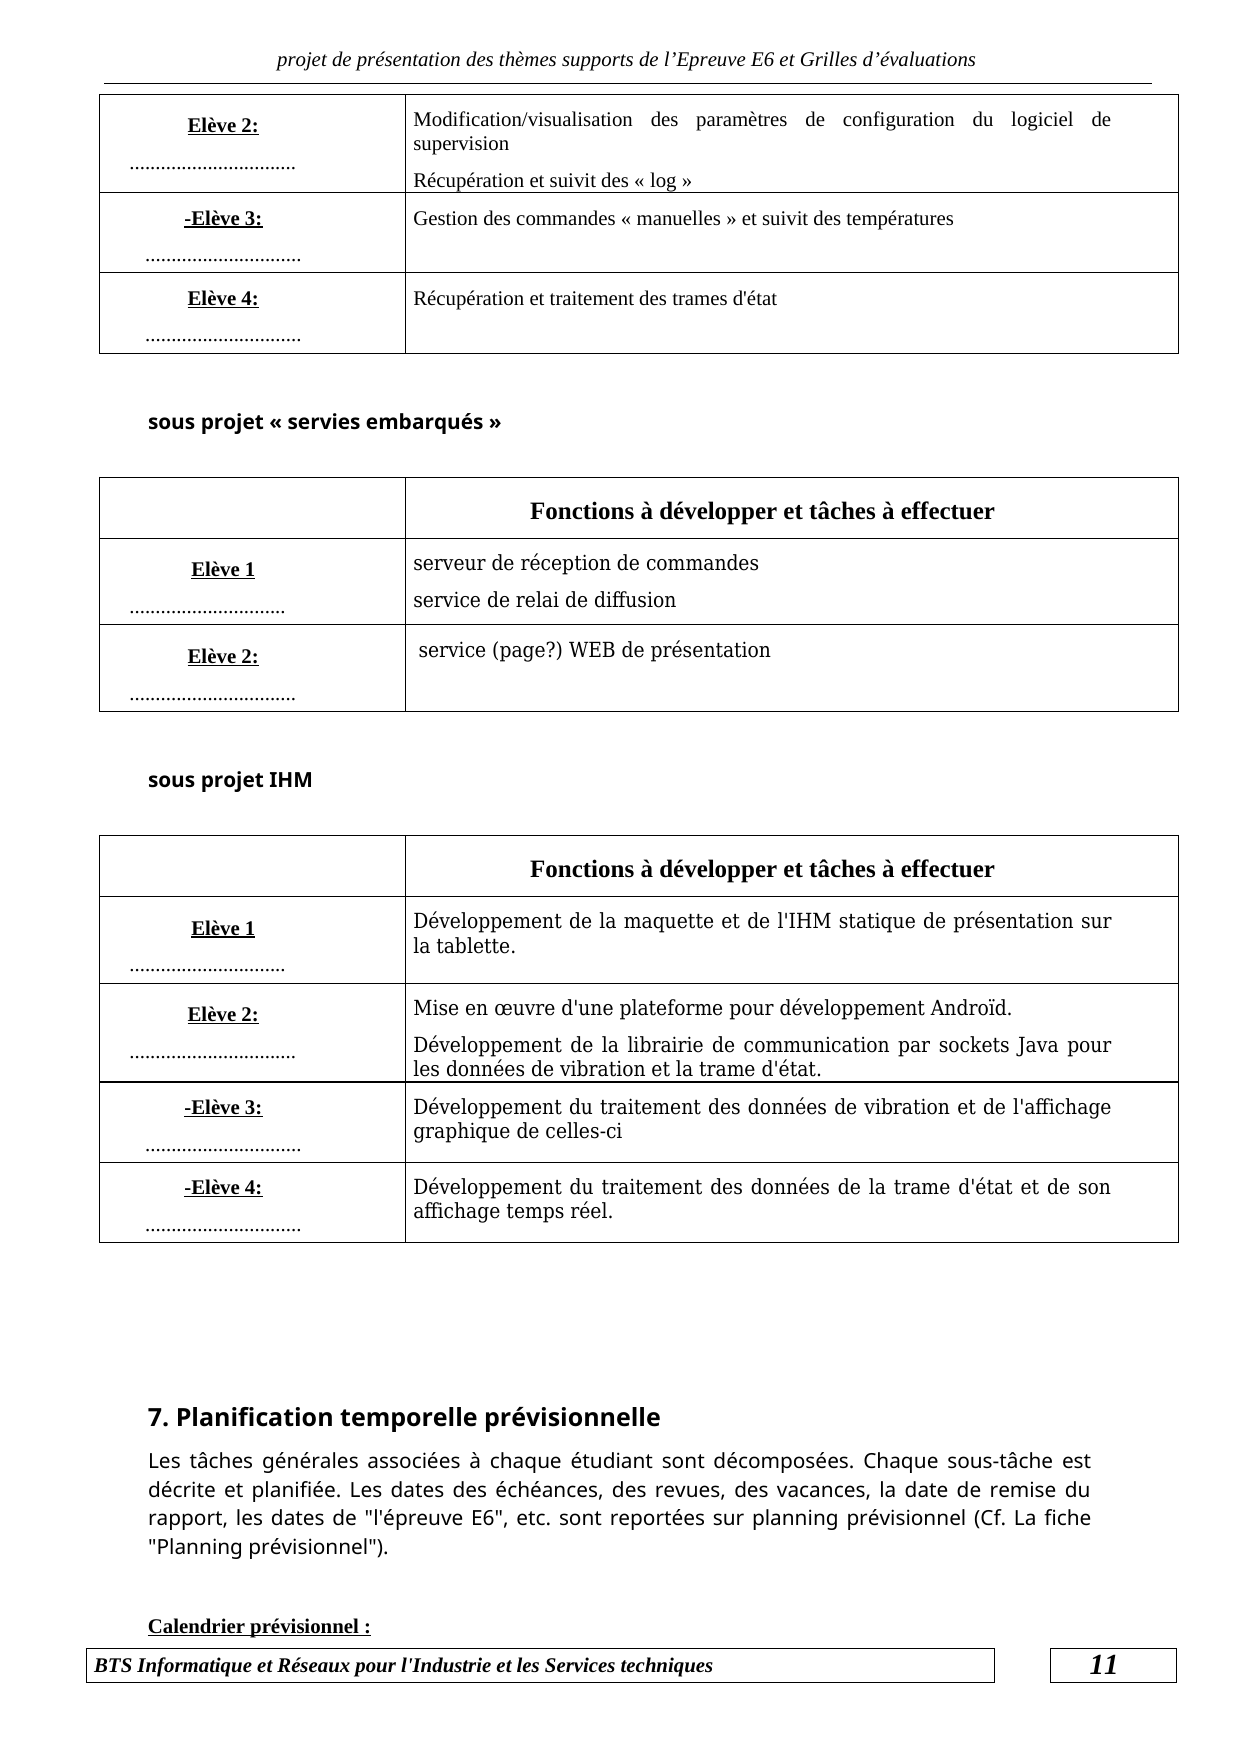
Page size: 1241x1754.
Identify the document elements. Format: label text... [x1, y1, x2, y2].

table_cell Elève 2: ................................ [100, 95, 405, 192]
table_cell Mise en œuvre d'une plateforme pour développement Androïd. Développement de la librairie de communication par sockets Java pour les données de vibration et la trame d'état. [406, 984, 1178, 1081]
table_cell serveur de réception de commandes service de relai de diffusion [406, 539, 1178, 624]
table_cell Récupération et traitement des trames d'état [406, 273, 1178, 353]
text Calendrier prévisionnel : [148, 1614, 1092, 1638]
text sous projet « servies embarqués » [148, 407, 1092, 436]
text Les tâches générales associées à chaque étudiant sont décomposées. Chaque sous-tâche est décrite et planifiée. Les dates des échéances, des revues, des vacances, la date de remise du rapport, les dates de "l'épreuve E6", etc. sont reportées sur planning prévisionnel (Cf. La fiche "Planning prévisionnel"). [148, 1447, 1092, 1560]
table_cell Développement du traitement des données de vibration et de l'affichage graphique de celles-ci [406, 1083, 1178, 1162]
table_cell Elève 1 .............................. [100, 897, 405, 982]
table_cell Modification/visualisation des paramètres de configuration du logiciel de supervision Récupération et suivit des « log » [406, 95, 1178, 192]
table_header Fonctions à développer et tâches à effectuer [406, 478, 1178, 538]
table_cell Développement de la maquette et de l'IHM statique de présentation sur la tablette. [406, 897, 1178, 982]
table_cell Elève 2: ................................ [100, 984, 405, 1081]
table_header [100, 478, 405, 538]
table_cell -Elève 3: .............................. [100, 193, 405, 272]
table_cell Développement du traitement des données de la trame d'état et de son affichage temps réel. [406, 1163, 1178, 1242]
table_cell -Elève 3: .............................. [100, 1083, 405, 1162]
table_cell service (page?) WEB de présentation [406, 625, 1178, 711]
table_cell Elève 2: ................................ [100, 625, 405, 711]
text sous projet IHM [148, 765, 1092, 794]
table_header Fonctions à développer et tâches à effectuer [406, 836, 1178, 896]
table_cell Elève 1 .............................. [100, 539, 405, 624]
table_header [100, 836, 405, 896]
text 7. Planification temporelle prévisionnelle [148, 1400, 1092, 1434]
table_cell Elève 4: .............................. [100, 273, 405, 353]
table_cell Gestion des commandes « manuelles » et suivit des températures [406, 193, 1178, 272]
table_cell -Elève 4: .............................. [100, 1163, 405, 1242]
